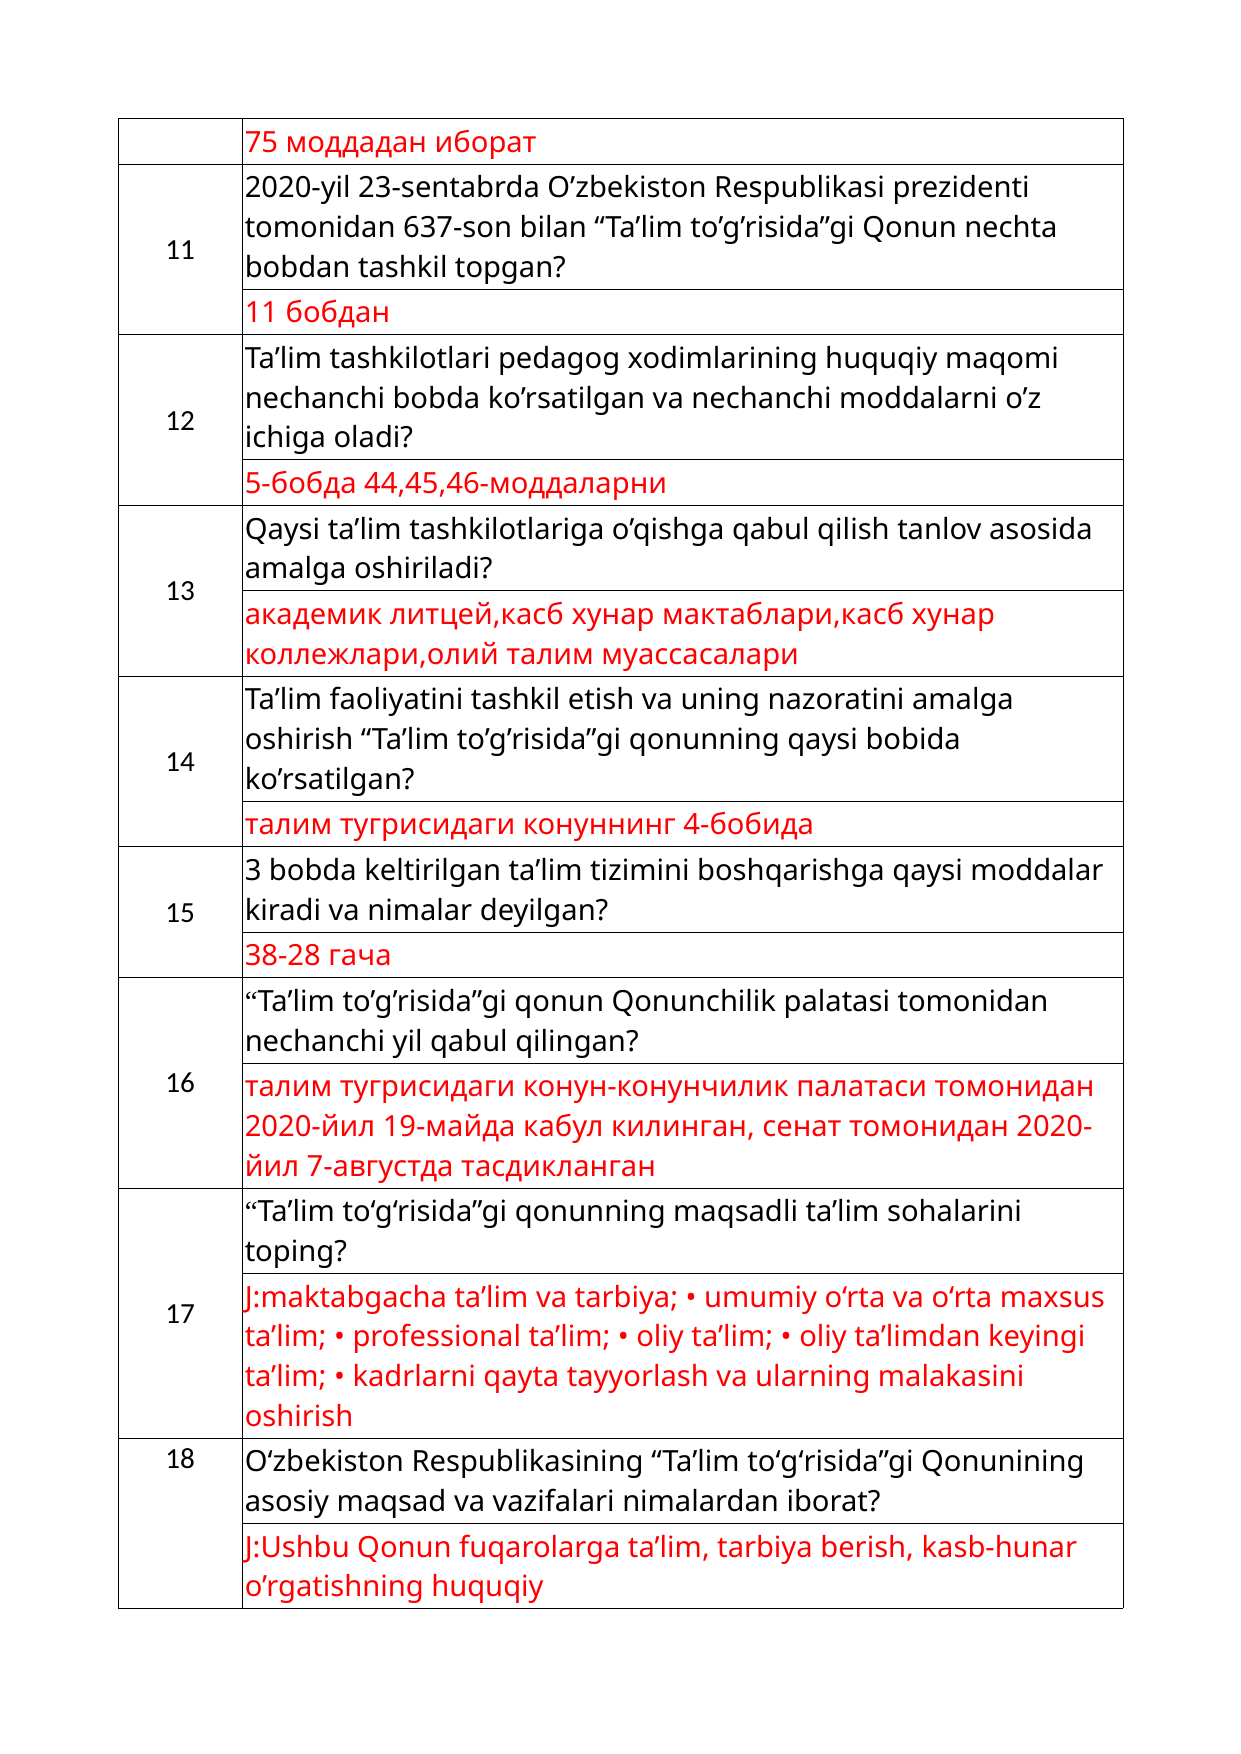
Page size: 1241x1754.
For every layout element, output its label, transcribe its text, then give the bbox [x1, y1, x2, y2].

table_cell 2020-yil 23-sentabrda O’zbekiston Respublikasi prezidenti tomonidan 637-son bilan “Ta’lim to’g’risida”gi Qonun nechta bobdan tashkil topgan? [243, 165, 1123, 289]
table_cell Qaysi ta’lim tashkilotlariga o’qishga qabul qilish tanlov asosida amalga oshiriladi? [243, 506, 1123, 590]
table_cell “Ta’lim to’g’risida”gi qonun Qonunchilik palatasi tomonidan nechanchi yil qabul qilingan? [243, 978, 1123, 1062]
table_cell 12 [119, 335, 242, 505]
table_cell академик литцей,касб хунар мактаблари,касб хунар коллежлари,олий талим муассасалари [243, 591, 1123, 676]
table_cell 15 [119, 847, 242, 977]
table_cell J:Ushbu Qonun fuqarolarga ta’lim, tarbiya berish, kasb-hunar o’rgatishning huquqiy [243, 1524, 1123, 1608]
table_cell 13 [119, 506, 242, 676]
table_cell 16 [119, 978, 242, 1187]
table_cell 11 бобдан [243, 290, 1123, 334]
table_cell 17 [119, 1189, 242, 1437]
table_cell Ta’lim faoliyatini tashkil etish va uning nazoratini amalga oshirish “Ta’lim to’g’risida”gi qonunning qaysi bobida ko’rsatilgan? [243, 677, 1123, 801]
table_cell талим тугрисидаги конун-конунчилик палатаси томонидан 2020-йил 19-майда кабул килинган, сенат томонидан 2020-йил 7-августда тасдикланган [243, 1064, 1123, 1187]
table_cell 18 [119, 1439, 242, 1608]
table_cell 14 [119, 677, 242, 846]
table_cell J:maktabgacha ta’lim va tarbiya; • umumiy o‘rta va o‘rta maxsus ta’lim; • professional ta’lim; • oliy ta’lim; • oliy ta’limdan keyingi ta’lim; • kadrlarni qayta tayyorlash va ularning malakasini oshirish [243, 1274, 1123, 1437]
table_cell Ta’lim tashkilotlari pedagog xodimlarining huquqiy maqomi nechanchi bobda ko’rsatilgan va nechanchi moddalarni o’z ichiga oladi? [243, 335, 1123, 459]
table_cell “Ta’lim to‘g‘risida”gi qonunning maqsadli ta’lim sohalarini toping? [243, 1189, 1123, 1273]
table_cell 5-бобда 44,45,46-моддаларни [243, 460, 1123, 505]
table_cell талим тугрисидаги конуннинг 4-бобида [243, 802, 1123, 846]
table_cell Oʻzbekiston Respublikasining “Taʼlim toʻgʻrisida”gi Qonunining asosiy maqsad va vazifalari nimalardan iborat? [243, 1439, 1123, 1523]
table_cell 3 bobda keltirilgan ta’lim tizimini boshqarishga qaysi moddalar kiradi va nimalar deyilgan? [243, 847, 1123, 932]
table_cell [119, 119, 242, 164]
table_cell 38-28 гача [243, 933, 1123, 977]
table_cell 11 [119, 165, 242, 334]
table_cell 75 моддадан иборат [243, 119, 1123, 164]
